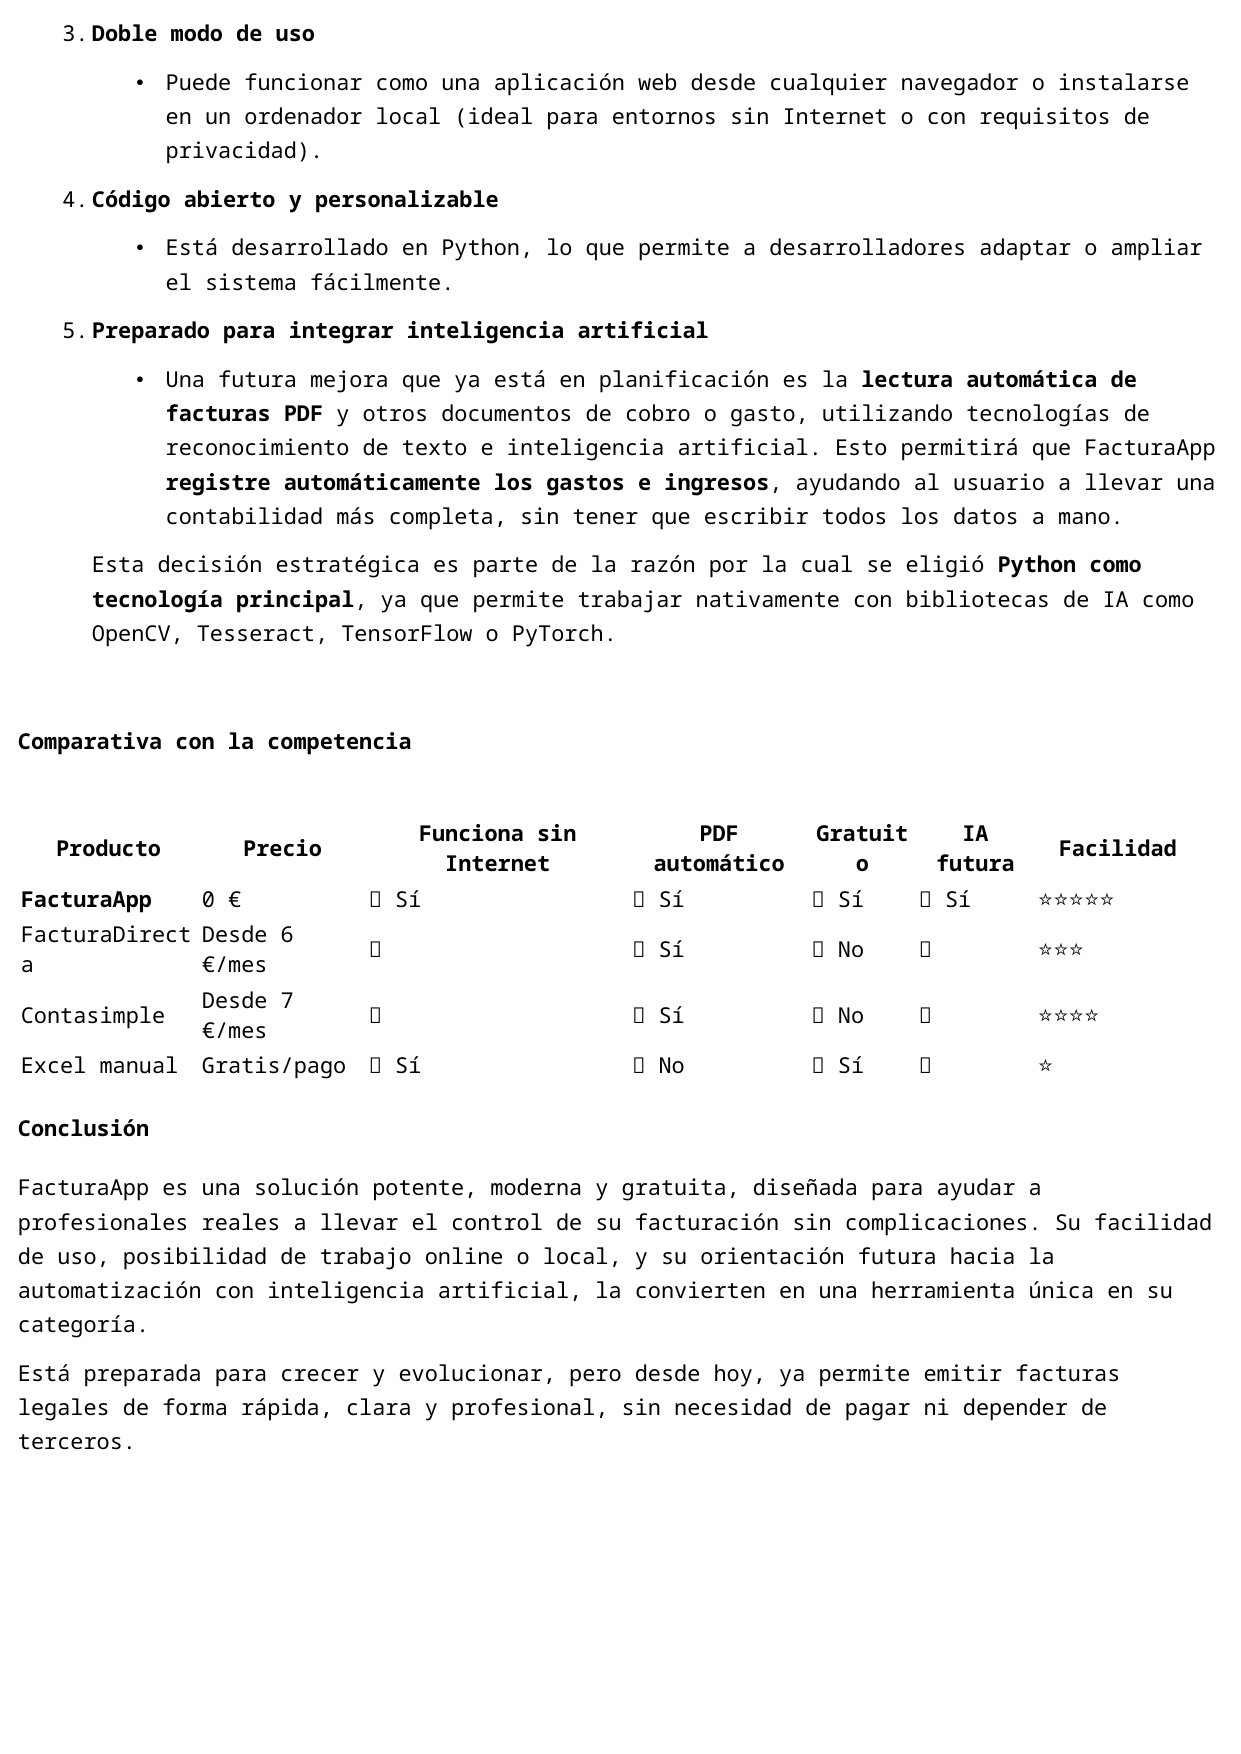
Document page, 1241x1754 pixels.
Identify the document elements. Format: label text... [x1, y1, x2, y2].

list Doble modo de uso [62, 18, 1222, 47]
table_cell ✅ Sí [629, 982, 808, 1047]
table_cell Gratis/pago [199, 1047, 366, 1083]
table_cell ❌ [366, 916, 629, 982]
table_cell Desde 6 €/mes [199, 916, 366, 982]
table_cell FacturaDirecta [18, 916, 199, 982]
table_cell Desde 7 €/mes [199, 982, 366, 1047]
table_cell ❌ [916, 1047, 1035, 1083]
text FacturaApp es una solución potente, moderna y gratuita, diseñada para ayudar a profesionales reales a llevar el control de su facturación sin complicaciones. Su facilidad de uso, posibilidad de trabajo online o local, y su orientación futura hacia la automatización con inteligencia artificial, la convierten en una herramienta única en su categoría. [18, 1172, 1222, 1339]
table_header Producto [18, 815, 199, 881]
list Puede funcionar como una aplicación web desde cualquier navegador o instalarse en un ordenador local (ideal para entornos sin Internet o con requisitos de privacidad). [136, 66, 1222, 164]
list Una futura mejora que ya está en planificación es la lectura automática de facturas PDF y otros documentos de cobro o gasto, utilizando tecnologías de reconocimiento de texto e inteligencia artificial. Esto permitirá que FacturaApp registre automáticamente los gastos e ingresos, ayudando al usuario a llevar una contabilidad más completa, sin tener que escribir todos los datos a mano. [136, 364, 1222, 530]
table_cell ❌ No [809, 982, 916, 1047]
list Está desarrollado en Python, lo que permite a desarrolladores adaptar o ampliar el sistema fácilmente. [136, 232, 1222, 296]
table_cell ⭐ [1035, 1047, 1200, 1083]
table_cell ✅ Sí [366, 881, 629, 916]
table_cell ❌ [916, 982, 1035, 1047]
table_cell ⭐⭐⭐ [1035, 916, 1200, 982]
table_header PDF automático [629, 815, 808, 881]
table_header Gratuito [809, 815, 916, 881]
table_cell ✅ Sí [629, 916, 808, 982]
table_cell ⭐⭐⭐⭐⭐ [1035, 881, 1200, 916]
table_cell Contasimple [18, 982, 199, 1047]
table_header Precio [199, 815, 366, 881]
table_cell ❌ [916, 916, 1035, 982]
text Conclusión [18, 1113, 1222, 1142]
table_cell ✅ Sí [809, 1047, 916, 1083]
table_cell ✅ Sí [629, 881, 808, 916]
text Comparativa con la competencia [18, 726, 1222, 756]
table_cell ✅ Sí [366, 1047, 629, 1083]
table_header IA futura [916, 815, 1035, 881]
text Está preparada para crecer y evolucionar, pero desde hoy, ya permite emitir facturas legales de forma rápida, clara y profesional, sin necesidad de pagar ni depender de terceros. [18, 1358, 1222, 1456]
list Esta decisión estratégica es parte de la razón por la cual se eligió Python como tecnología principal, ya que permite trabajar nativamente con bibliotecas de IA como OpenCV, Tesseract, TensorFlow o PyTorch. [62, 549, 1222, 647]
table_cell FacturaApp [18, 881, 199, 916]
table_cell ✅ Sí [809, 881, 916, 916]
table_cell ❌ No [629, 1047, 808, 1083]
table_cell ❌ [366, 982, 629, 1047]
list Preparado para integrar inteligencia artificial [62, 315, 1222, 345]
table_cell 0 € [199, 881, 366, 916]
table_cell 🧠 Sí [916, 881, 1035, 916]
table_header Facilidad [1035, 815, 1200, 881]
table_cell ⭐⭐⭐⭐ [1035, 982, 1200, 1047]
table_header Funciona sin Internet [366, 815, 629, 881]
table_cell Excel manual [18, 1047, 199, 1083]
list Código abierto y personalizable [62, 183, 1222, 213]
table_cell ❌ No [809, 916, 916, 982]
